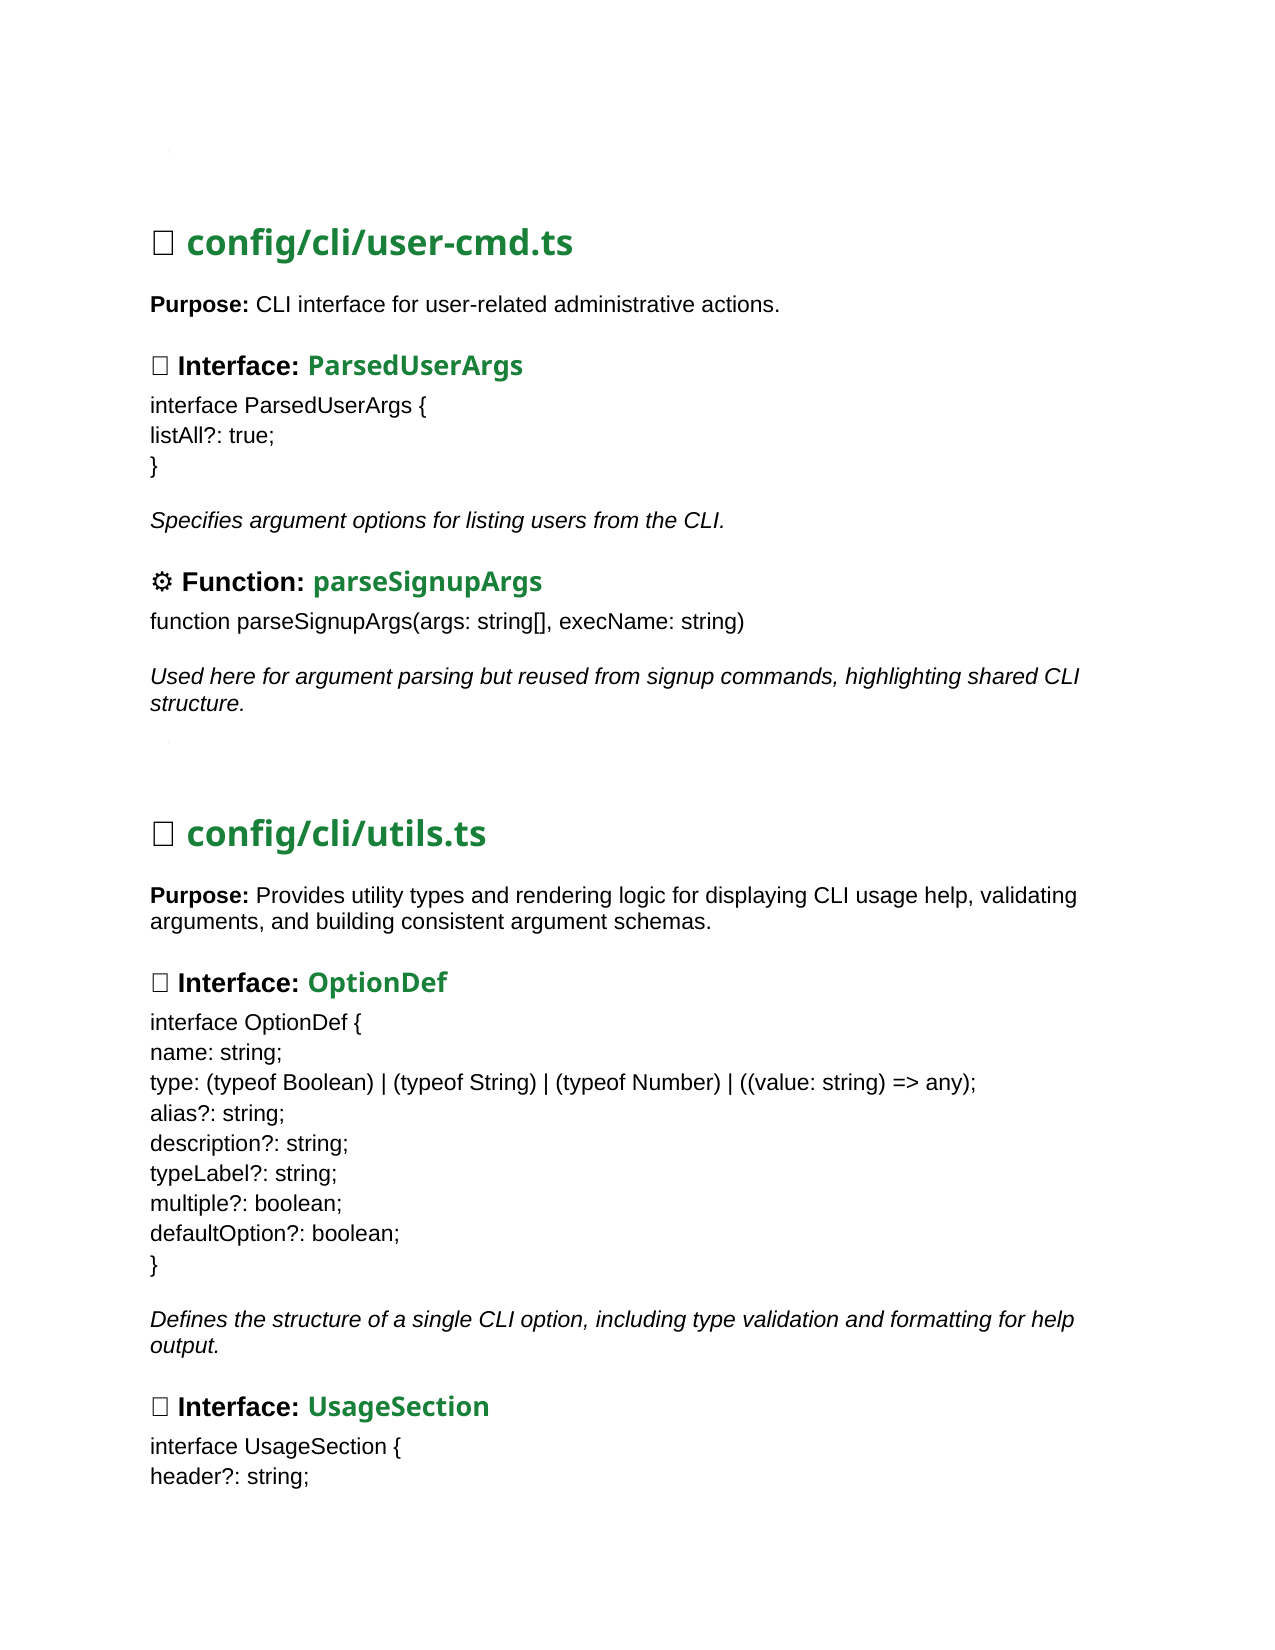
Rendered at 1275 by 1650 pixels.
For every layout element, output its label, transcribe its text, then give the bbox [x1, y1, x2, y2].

text interface UsageSection { [150, 1433, 1125, 1459]
subtitle 🧩 Interface: ParsedUserArgs [150, 346, 1125, 383]
subtitle 🧩 Interface: UsageSection [150, 1388, 1125, 1424]
text header?: string; [150, 1463, 1125, 1489]
subtitle 📄 config/cli/utils.ts [150, 809, 1125, 857]
text Specifies argument options for listing users from the CLI. [150, 507, 1125, 534]
subtitle 📄 config/cli/user-cmd.ts [150, 218, 1125, 266]
text Purpose: CLI interface for user-related administrative actions. [150, 291, 1125, 317]
text Used here for argument parsing but reused from signup commands, highlighting shared CLI structure. [150, 663, 1125, 716]
text description?: string; [150, 1130, 1125, 1156]
text Defines the structure of a single CLI option, including type validation and formatting for help output. [150, 1306, 1125, 1358]
text multiple?: boolean; [150, 1190, 1125, 1217]
text } [150, 452, 1125, 478]
subtitle 🧩 Interface: OptionDef [150, 964, 1125, 1001]
text type: (typeof Boolean) | (typeof String) | (typeof Number) | ((value: string) => any); [150, 1069, 1125, 1096]
text name: string; [150, 1039, 1125, 1066]
subtitle ⚙️ Function: parseSignupArgs [150, 563, 1125, 600]
text interface OptionDef { [150, 1009, 1125, 1035]
text typeLabel?: string; [150, 1160, 1125, 1186]
text listAll?: true; [150, 422, 1125, 448]
text defaultOption?: boolean; [150, 1220, 1125, 1247]
text alias?: string; [150, 1099, 1125, 1126]
text interface ParsedUserArgs { [150, 392, 1125, 418]
text } [150, 1251, 1125, 1277]
text function parseSignupArgs(args: string[], execName: string) [150, 608, 1125, 634]
text Purpose: Provides utility types and rendering logic for displaying CLI usage help, validating arguments, and building consistent argument schemas. [150, 882, 1125, 934]
